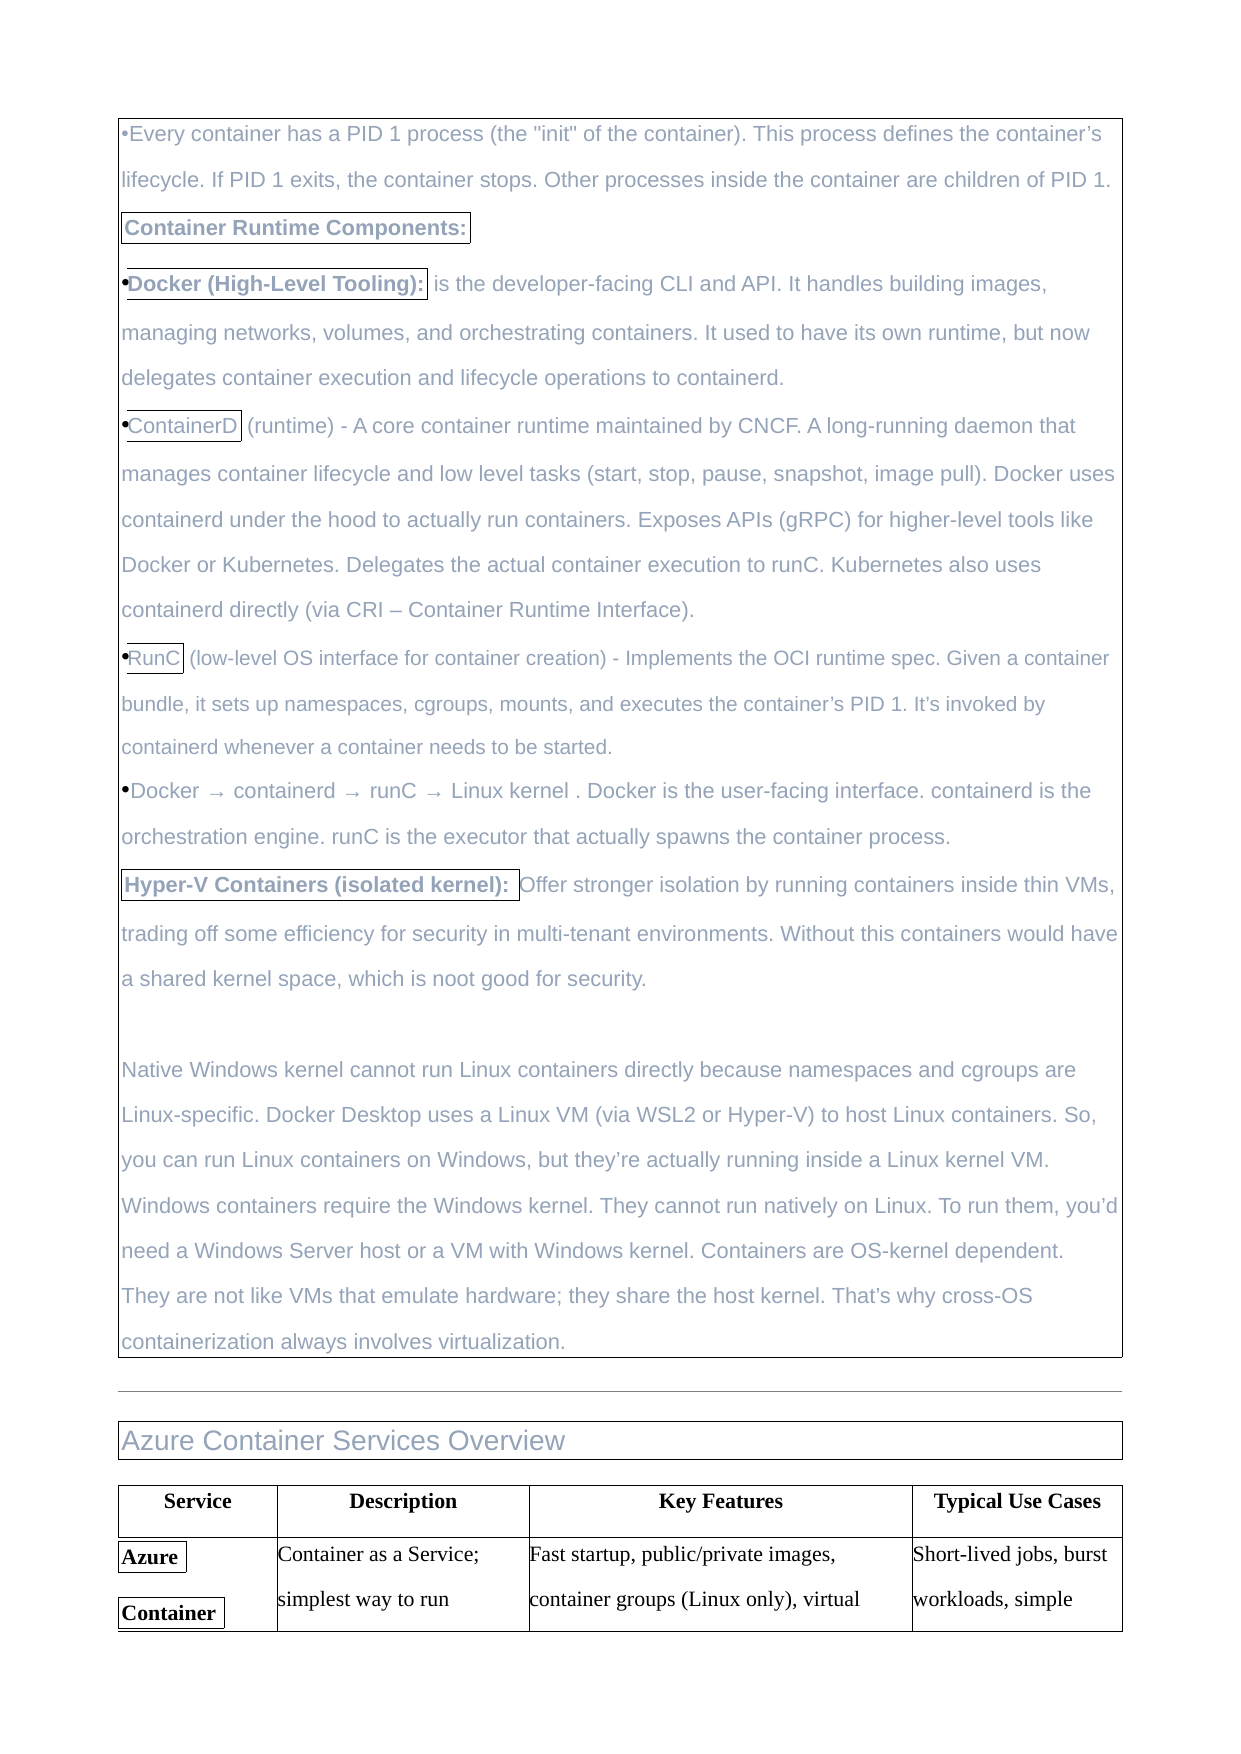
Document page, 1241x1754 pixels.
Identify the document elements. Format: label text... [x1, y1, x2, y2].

table_cell Short-lived jobs, burst workloads, simple [913, 1538, 1122, 1631]
table_cell Azure Container [118, 1538, 277, 1631]
list Every container has a PID 1 process (the "init" of the container). This process defines the container’s lifecycle. If PID 1 exits, the container stops. Other processes inside the container are children of PID 1. [119, 119, 1122, 192]
table_header Description [278, 1486, 529, 1537]
list Docker (High-Level Tooling): is the developer-facing CLI and API. It handles building images, managing networks, volumes, and orchestrating containers. It used to have its own runtime, but now delegates container execution and lifecycle operations to containerd. [119, 265, 1122, 390]
table_cell Fast startup, public/private images, container groups (Linux only), virtual [530, 1538, 912, 1631]
table_cell Container as a Service; simplest way to run [278, 1538, 529, 1631]
list Docker → containerd → runC → Linux kernel . Docker is the user-facing interface. containerd is the orchestration engine. runC is the executor that actually spawns the container process. [119, 775, 1122, 849]
list ContainerD (runtime) - A core container runtime maintained by CNCF. A long-running daemon that manages container lifecycle and low level tasks (start, stop, pause, snapshot, image pull). Docker uses containerd under the hood to actually run containers. Exposes APIs (gRPC) for higher-level tools like Docker or Kubernetes. Delegates the actual container execution to runC. Kubernetes also uses containerd directly (via CRI – Container Runtime Interface). [119, 407, 1122, 622]
subtitle Azure Container Services Overview [119, 1422, 1122, 1459]
list RunC (low-level OS interface for container creation) - Implements the OCI runtime spec. Given a container bundle, it sets up namespaces, cgroups, mounts, and executes the container’s PID 1. It’s invoked by containerd whenever a container needs to be started. [119, 639, 1122, 759]
text Native Windows kernel cannot run Linux containers directly because namespaces and cgroups are Linux-specific. Docker Desktop uses a Linux VM (via WSL2 or Hyper-V) to host Linux containers. So, you can run Linux containers on Windows, but they’re actually running inside a Linux kernel VM. Windows containers require the Windows kernel. They cannot run natively on Linux. To run them, you’d need a Windows Server host or a VM with Windows kernel. Containers are OS-kernel dependent. They are not like VMs that emulate hardware; they share the host kernel. That’s why cross-OS containerization always involves virtualization. [119, 1054, 1122, 1357]
table_header Service [119, 1486, 277, 1537]
list Container Runtime Components: [119, 209, 1122, 243]
table_header Key Features [530, 1486, 912, 1537]
table_header Typical Use Cases [913, 1486, 1122, 1537]
list Hyper-V Containers (isolated kernel): Offer stronger isolation by running containers inside thin VMs, trading off some efficiency for security in multi-tenant environments. Without this containers would have a shared kernel space, which is noot good for security. [119, 866, 1122, 991]
